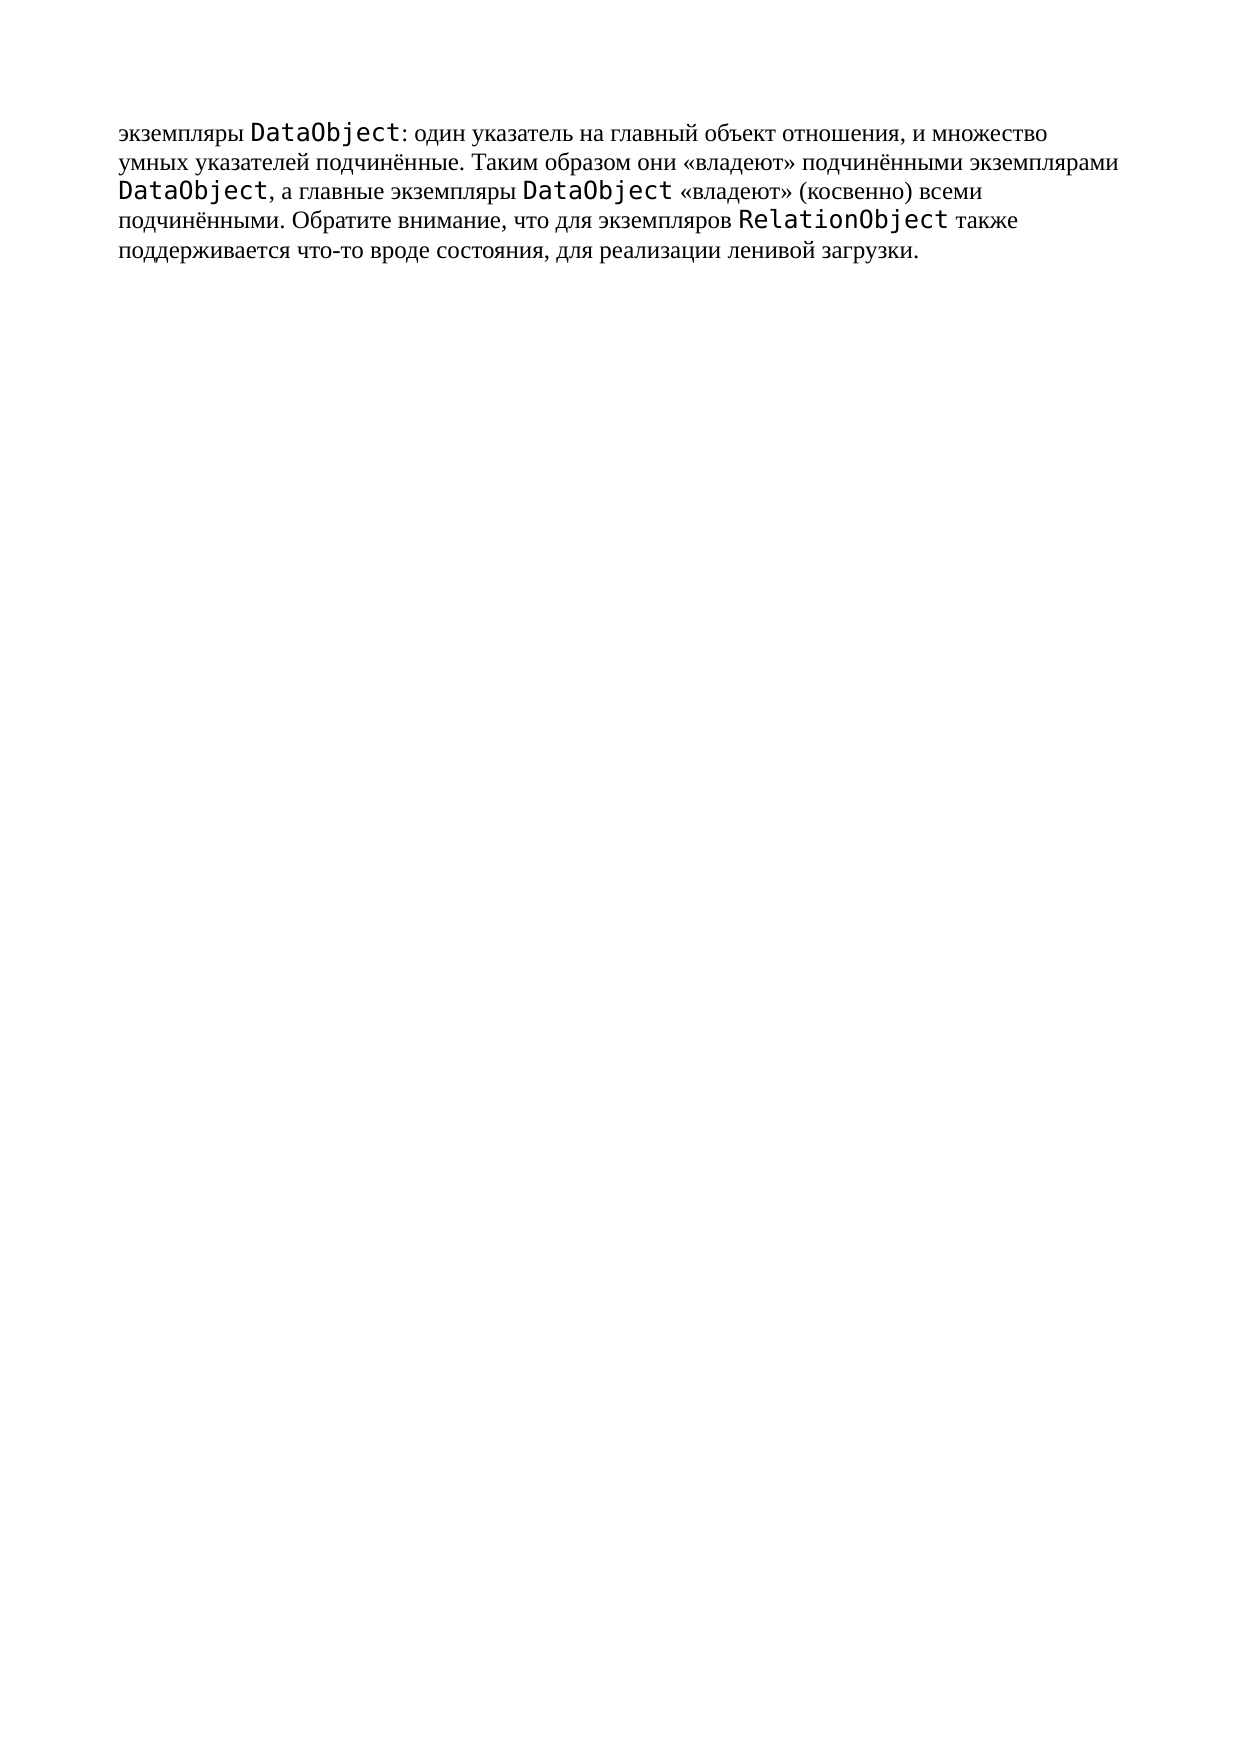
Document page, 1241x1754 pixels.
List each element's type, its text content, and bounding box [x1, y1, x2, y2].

text экземпляры DataObject: один указатель на главный объект отношения, и множество умных указателей подчинённые. Таким образом они «владеют» подчинёнными экземплярами DataObject, а главные экземпляры DataObject «владеют» (косвенно) всеми подчинёнными. Обратите внимание, что для экземпляров RelationObject также поддерживается что-то вроде состояния, для реализации ленивой загрузки. [118, 118, 1122, 263]
